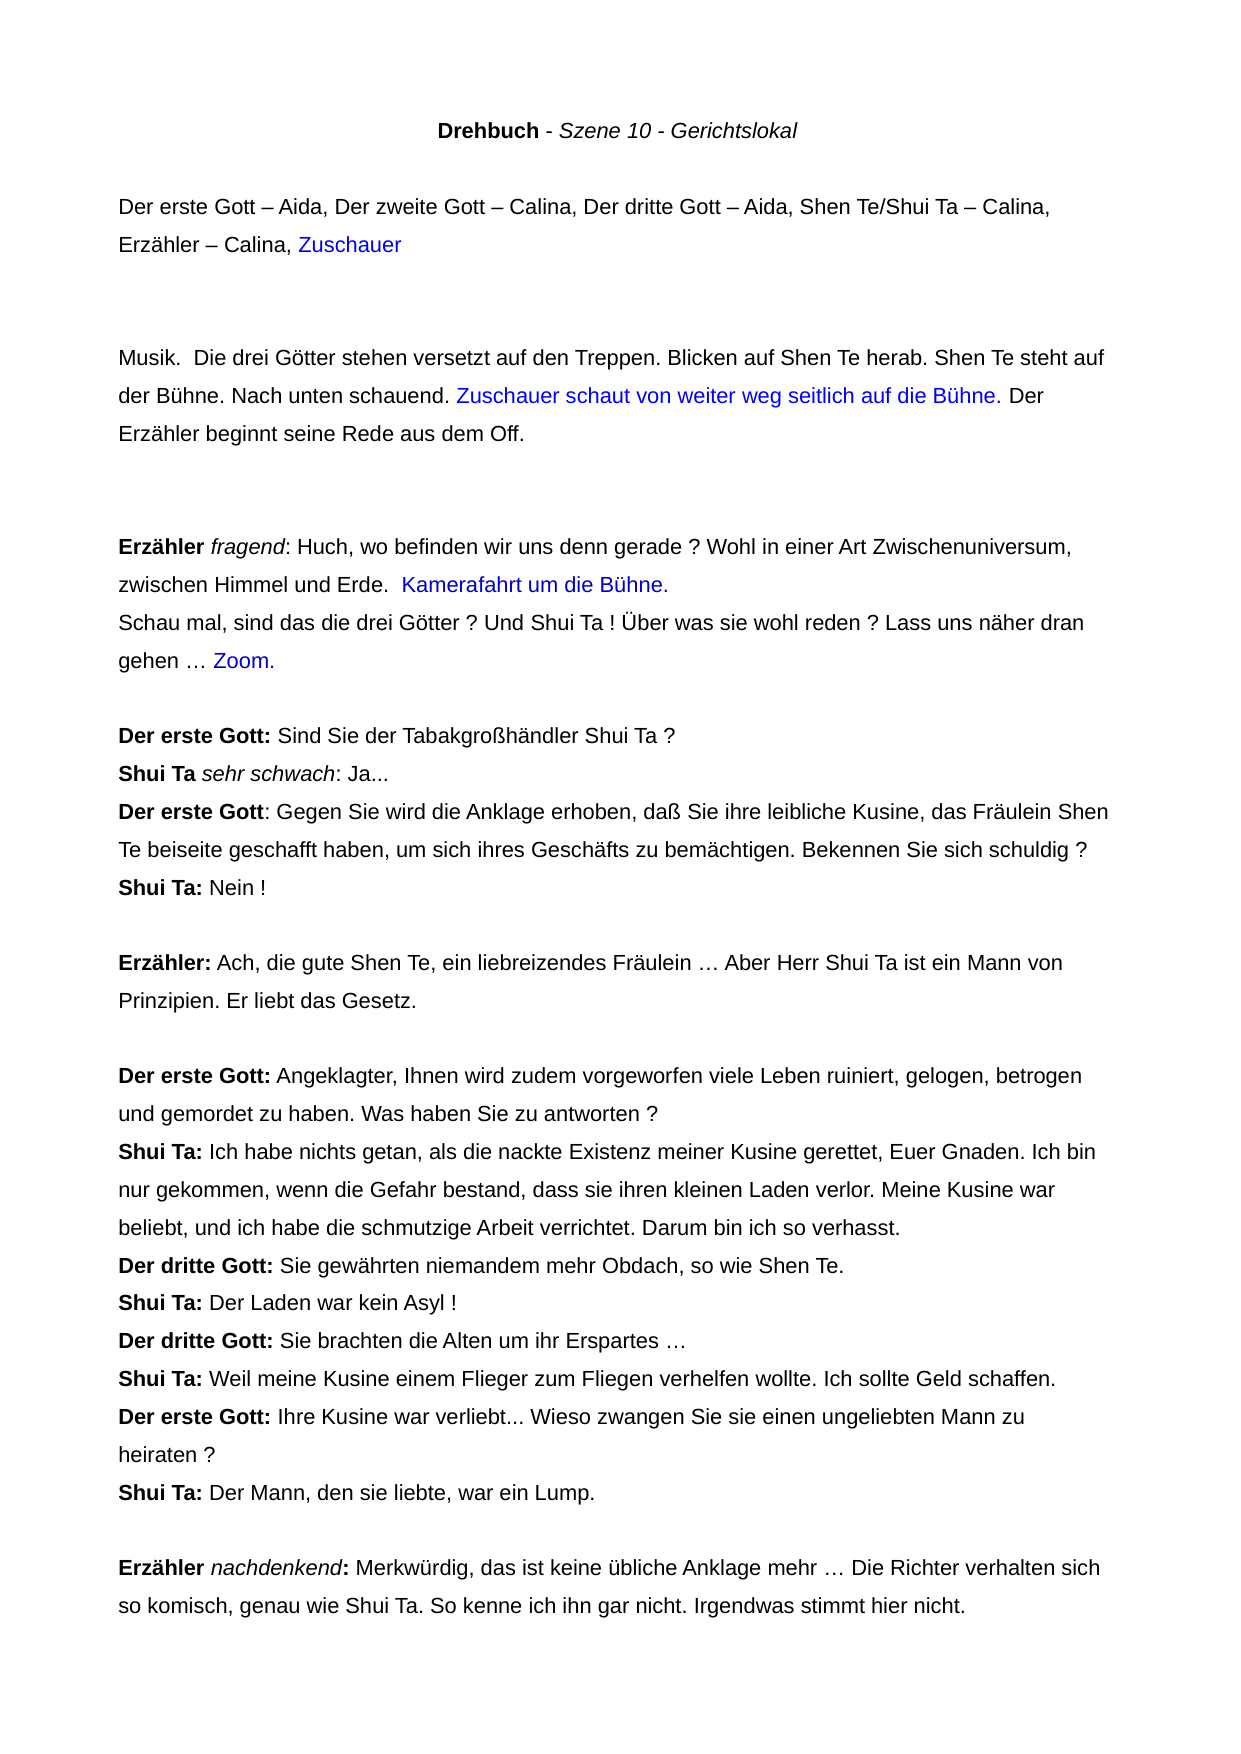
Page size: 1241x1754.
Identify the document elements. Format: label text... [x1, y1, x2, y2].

text Erzähler nachdenkend: Merkwürdig, das ist keine übliche Anklage mehr … Die Richter verhalten sich so komisch, genau wie Shui Ta. So kenne ich ihn gar nicht. Irgendwas stimmt hier nicht. [118, 1555, 1122, 1618]
text Der erste Gott: Gegen Sie wird die Anklage erhoben, daß Sie ihre leibliche Kusine, das Fräulein Shen Te beiseite geschafft haben, um sich ihres Geschäfts zu bemächtigen. Bekennen Sie sich schuldig ? [118, 799, 1122, 862]
text Der dritte Gott: Sie gewährten niemandem mehr Obdach, so wie Shen Te. [118, 1252, 1122, 1278]
text Der erste Gott: Angeklagter, Ihnen wird zudem vorgeworfen viele Leben ruiniert, gelogen, betrogen und gemordet zu haben. Was haben Sie zu antworten ? [118, 1063, 1122, 1126]
text Drehbuch - Szene 10 - Gerichtslokal [118, 118, 1122, 143]
text Shui Ta: Nein ! [118, 874, 1122, 899]
text Erzähler fragend: Huch, wo befinden wir uns denn gerade ? Wohl in einer Art Zwischenuniversum, zwischen Himmel und Erde. Kamerafahrt um die Bühne. [118, 534, 1122, 597]
text Der erste Gott: Sind Sie der Tabakgroßhändler Shui Ta ? [118, 723, 1122, 748]
text Musik. Die drei Götter stehen versetzt auf den Treppen. Blicken auf Shen Te herab. Shen Te steht auf der Bühne. Nach unten schauend. Zuschauer schaut von weiter weg seitlich auf die Bühne. Der Erzähler beginnt seine Rede aus dem Off. [118, 345, 1122, 446]
text Shui Ta: Ich habe nichts getan, als die nackte Existenz meiner Kusine gerettet, Euer Gnaden. Ich bin nur gekommen, wenn die Gefahr bestand, dass sie ihren kleinen Laden verlor. Meine Kusine war beliebt, und ich habe die schmutzige Arbeit verrichtet. Darum bin ich so verhasst. [118, 1139, 1122, 1240]
text Der dritte Gott: Sie brachten die Alten um ihr Erspartes … [118, 1328, 1122, 1353]
text Schau mal, sind das die drei Götter ? Und Shui Ta ! Über was sie wohl reden ? Lass uns näher dran gehen … Zoom. [118, 610, 1122, 673]
text Shui Ta: Der Laden war kein Asyl ! [118, 1290, 1122, 1316]
text Der erste Gott – Aida, Der zweite Gott – Calina, Der dritte Gott – Aida, Shen Te/Shui Ta – Calina, Erzähler – Calina, Zuschauer [118, 194, 1122, 257]
text Shui Ta: Weil meine Kusine einem Flieger zum Fliegen verhelfen wollte. Ich sollte Geld schaffen. [118, 1366, 1122, 1391]
text Erzähler: Ach, die gute Shen Te, ein liebreizendes Fräulein … Aber Herr Shui Ta ist ein Mann von Prinzipien. Er liebt das Gesetz. [118, 950, 1122, 1013]
text Der erste Gott: Ihre Kusine war verliebt... Wieso zwangen Sie sie einen ungeliebten Mann zu heiraten ? [118, 1404, 1122, 1467]
text Shui Ta sehr schwach: Ja... [118, 761, 1122, 786]
text Shui Ta: Der Mann, den sie liebte, war ein Lump. [118, 1479, 1122, 1504]
